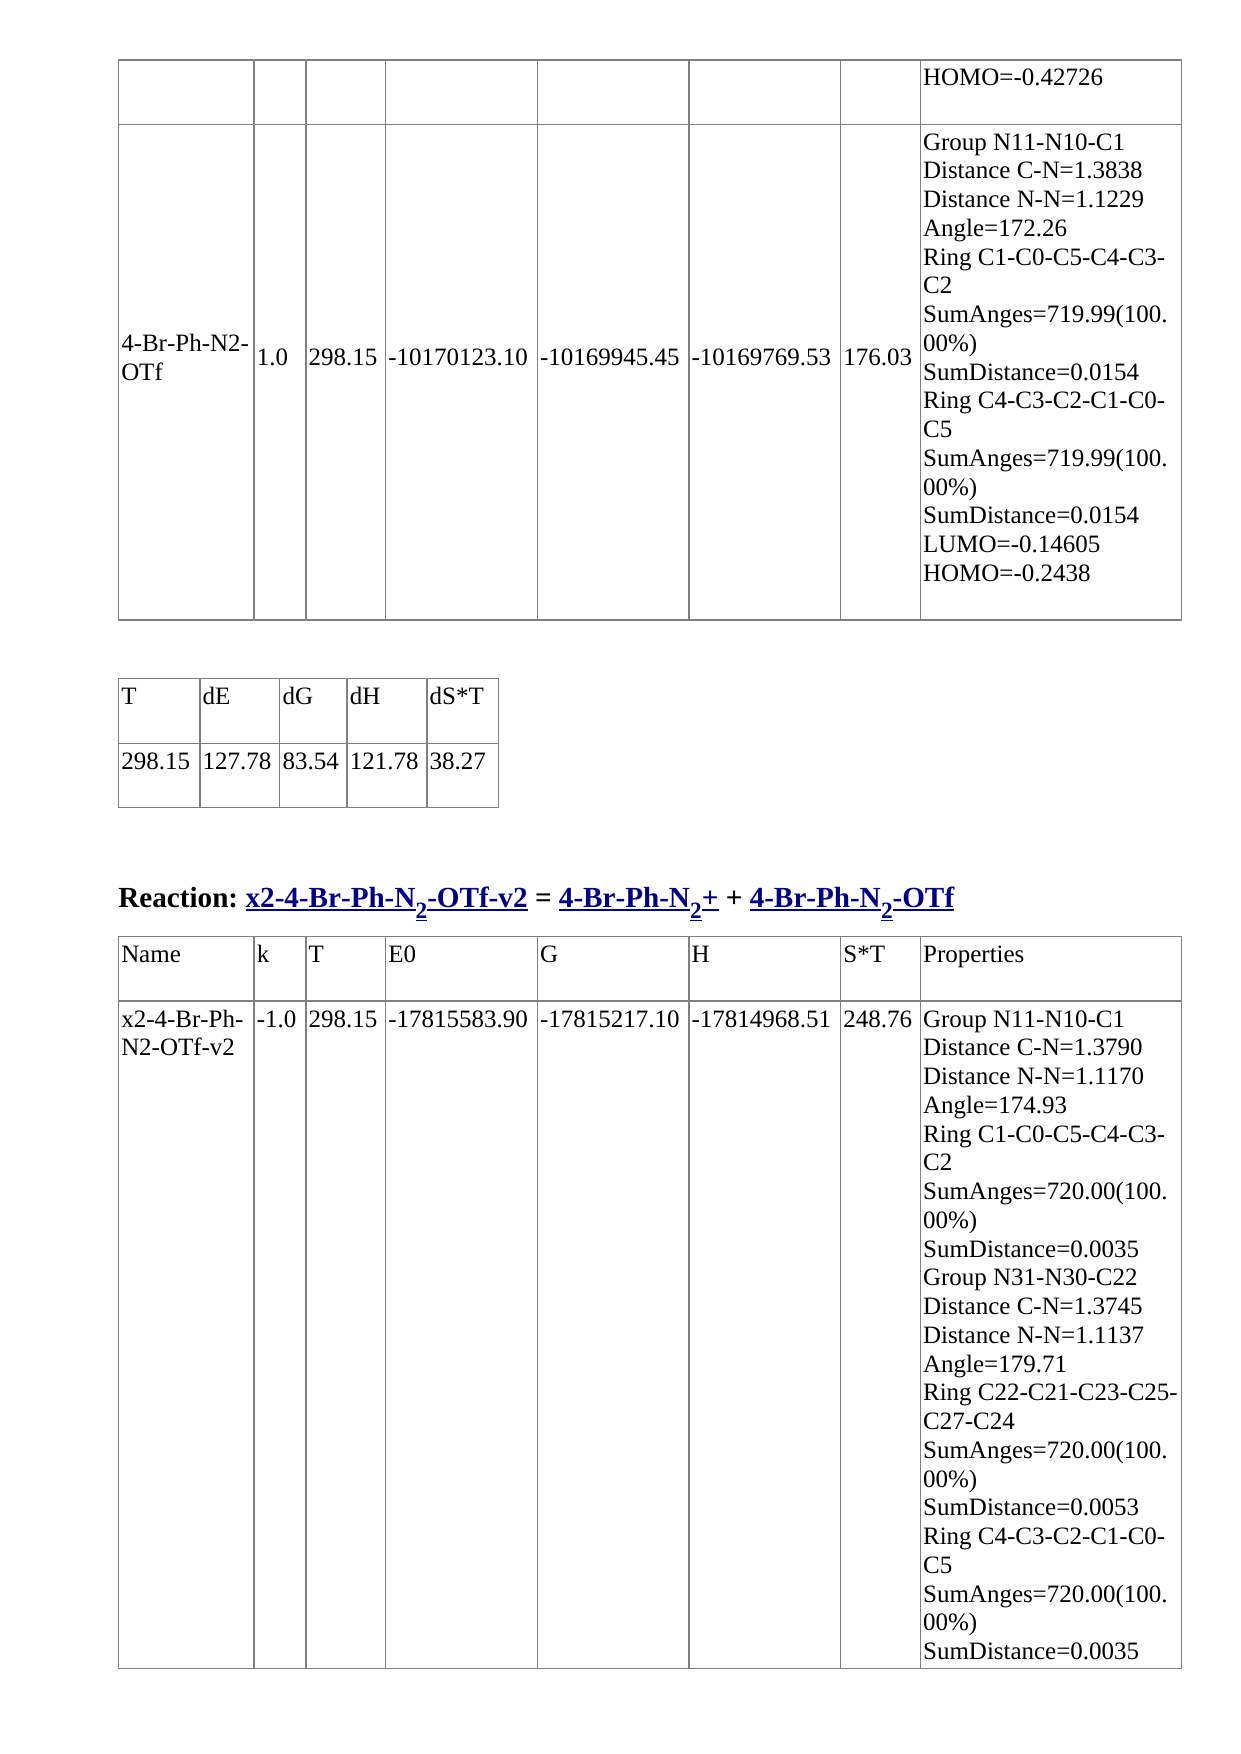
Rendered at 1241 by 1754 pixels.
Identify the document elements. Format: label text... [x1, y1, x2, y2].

table_header k [255, 937, 305, 1000]
table_cell 298.15 [119, 744, 199, 807]
table_cell [690, 61, 840, 123]
table_cell x2-4-Br-Ph-N2-OTf-v2 [119, 1002, 253, 1668]
table_header G [538, 937, 688, 1000]
table_cell -10169945.45 [538, 125, 688, 619]
table_cell -17815217.10 [538, 1002, 688, 1668]
table_cell [538, 61, 688, 123]
table_cell 248.76 [841, 1002, 920, 1668]
table_cell [307, 61, 385, 123]
table_header H [690, 937, 840, 1000]
table_cell Group N11-N10-C1 Distance C-N=1.3790 Distance N-N=1.1170 Angle=174.93 Ring C1-C0-C5-C4-C3-C2 SumAnges=720.00(100.00%) SumDistance=0.0035 Group N31-N30-C22 Distance C-N=1.3745 Distance N-N=1.1137 Angle=179.71 Ring C22-C21-C23-C25-C27-C24 SumAnges=720.00(100.00%) SumDistance=0.0053 Ring C4-C3-C2-C1-C0-C5 SumAnges=720.00(100.00%) SumDistance=0.0035 [921, 1002, 1181, 1668]
table_cell 298.15 [307, 125, 385, 619]
table_cell 121.78 [348, 744, 426, 807]
table_header dE [201, 679, 279, 742]
table_cell HOMO=-0.42726 [921, 61, 1181, 123]
table_cell 4-Br-Ph-N2-OTf [119, 125, 253, 619]
table_cell 176.03 [841, 125, 920, 619]
table_cell -17815583.90 [386, 1002, 537, 1668]
table_header E0 [386, 937, 537, 1000]
table_header dS*T [428, 679, 498, 742]
table_header Name [119, 937, 253, 1000]
table_cell -17814968.51 [690, 1002, 840, 1668]
table_cell Group N11-N10-C1 Distance C-N=1.3838 Distance N-N=1.1229 Angle=172.26 Ring C1-C0-C5-C4-C3-C2 SumAnges=719.99(100.00%) SumDistance=0.0154 Ring C4-C3-C2-C1-C0-C5 SumAnges=719.99(100.00%) SumDistance=0.0154 LUMO=-0.14605 HOMO=-0.2438 [921, 125, 1181, 619]
table_header dG [280, 679, 346, 742]
table_header S*T [841, 937, 920, 1000]
table_header T [119, 679, 199, 742]
table_cell 127.78 [201, 744, 279, 807]
table_header T [307, 937, 385, 1000]
table_cell 83.54 [280, 744, 346, 807]
table_cell [386, 61, 537, 123]
table_cell -10170123.10 [386, 125, 537, 619]
table_cell [255, 61, 305, 123]
table_cell -10169769.53 [690, 125, 840, 619]
table_cell -1.0 [255, 1002, 305, 1668]
table_header dH [348, 679, 426, 742]
table_cell 298.15 [307, 1002, 385, 1668]
table_cell 38.27 [428, 744, 498, 807]
table_header Properties [921, 937, 1181, 1000]
subtitle Reaction: x2-4-Br-Ph-N2-OTf-v2 = 4-Br-Ph-N2+ + 4-Br-Ph-N2-OTf [118, 880, 1181, 923]
table_cell [119, 61, 253, 123]
table_cell [841, 61, 920, 123]
table_cell 1.0 [255, 125, 305, 619]
